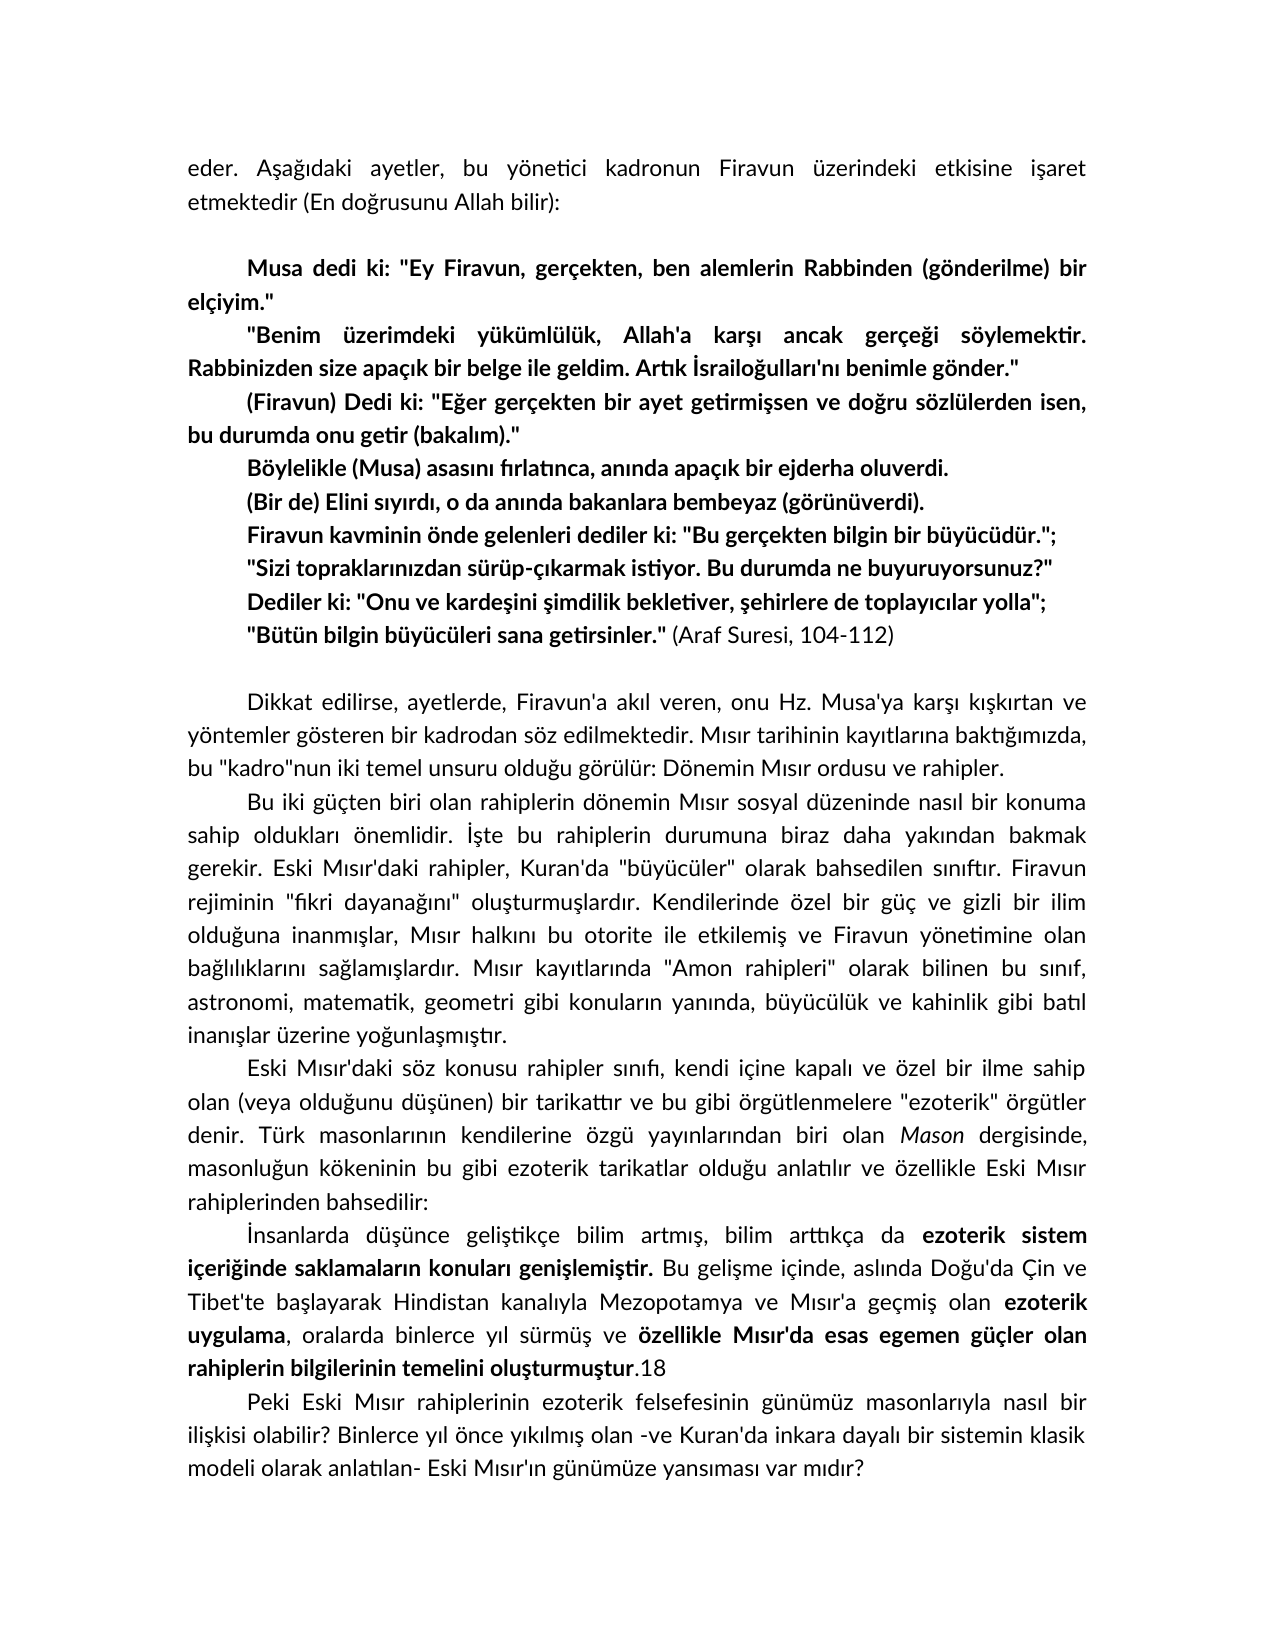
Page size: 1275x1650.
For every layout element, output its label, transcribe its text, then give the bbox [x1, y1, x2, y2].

text (Bir de) Elini sıyırdı, o da anında bakanlara bembeyaz (görünüverdi). [187, 483, 1087, 517]
text Bu iki güçten biri olan rahiplerin dönemin Mısır sosyal düzeninde nasıl bir konuma sahip oldukları önemlidir. İşte bu rahiplerin durumuna biraz daha yakından bakmak gerekir. Eski Mısır'daki rahipler, Kuran'da "büyücüler" olarak bahsedilen sınıftır. Firavun rejiminin "fikri dayanağını" oluşturmuşlardır. Kendilerinde özel bir güç ve gizli bir ilim olduğuna inanmışlar, Mısır halkını bu otorite ile etkilemiş ve Firavun yönetimine olan bağlılıklarını sağlamışlardır. Mısır kayıtlarında "Amon rahipleri" olarak bilinen bu sınıf, astronomi, matematik, geometri gibi konuların yanında, büyücülük ve kahinlik gibi batıl inanışlar üzerine yoğunlaşmıştır. [187, 783, 1087, 1050]
text "Bütün bilgin büyücüleri sana getirsinler." (Araf Suresi, 104-112) [187, 617, 1087, 650]
text Musa dedi ki: "Ey Firavun, gerçekten, ben alemlerin Rabbinden (gönderilme) bir elçiyim." [187, 250, 1087, 317]
text Dediler ki: "Onu ve kardeşini şimdilik bekletiver, şehirlere de toplayıcılar yolla"; [187, 583, 1087, 617]
text (Firavun) Dedi ki: "Eğer gerçekten bir ayet getirmişsen ve doğru sözlülerden isen, bu durumda onu getir (bakalım)." [187, 383, 1087, 450]
text Böylelikle (Musa) asasını fırlatınca, anında apaçık bir ejderha oluverdi. [187, 450, 1087, 483]
text Dikkat edilirse, ayetlerde, Firavun'a akıl veren, onu Hz. Musa'ya karşı kışkırtan ve yöntemler gösteren bir kadrodan söz edilmektedir. Mısır tarihinin kayıtlarına baktığımızda, bu "kadro"nun iki temel unsuru olduğu görülür: Dönemin Mısır ordusu ve rahipler. [187, 683, 1087, 783]
text Peki Eski Mısır rahiplerinin ezoterik felsefesinin günümüz masonlarıyla nasıl bir ilişkisi olabilir? Binlerce yıl önce yıkılmış olan -ve Kuran'da inkara dayalı bir sistemin klasik modeli olarak anlatılan- Eski Mısır'ın günümüze yansıması var mıdır? [187, 1383, 1087, 1483]
text "Sizi topraklarınızdan sürüp-çıkarmak istiyor. Bu durumda ne buyuruyorsunuz?" [187, 550, 1087, 583]
text "Benim üzerimdeki yükümlülük, Allah'a karşı ancak gerçeği söylemektir. Rabbinizden size apaçık bir belge ile geldim. Artık İsrailoğulları'nı benimle gönder." [187, 317, 1087, 383]
text eder. Aşağıdaki ayetler, bu yönetici kadronun Firavun üzerindeki etkisine işaret etmektedir (En doğrusunu Allah bilir): [187, 150, 1087, 217]
text Eski Mısır'daki söz konusu rahipler sınıfı, kendi içine kapalı ve özel bir ilme sahip olan (veya olduğunu düşünen) bir tarikattır ve bu gibi örgütlenmelere "ezoterik" örgütler denir. Türk masonlarının kendilerine özgü yayınlarından biri olan Mason dergisinde, masonluğun kökeninin bu gibi ezoterik tarikatlar olduğu anlatılır ve özellikle Eski Mısır rahiplerinden bahsedilir: [187, 1050, 1087, 1217]
text İnsanlarda düşünce geliştikçe bilim artmış, bilim arttıkça da ezoterik sistem içeriğinde saklamaların konuları genişlemiştir. Bu gelişme içinde, aslında Doğu'da Çin ve Tibet'te başlayarak Hindistan kanalıyla Mezopotamya ve Mısır'a geçmiş olan ezoterik uygulama, oralarda binlerce yıl sürmüş ve özellikle Mısır'da esas egemen güçler olan rahiplerin bilgilerinin temelini oluşturmuştur.18 [187, 1217, 1087, 1383]
text Firavun kavminin önde gelenleri dediler ki: "Bu gerçekten bilgin bir büyücüdür."; [187, 517, 1087, 550]
